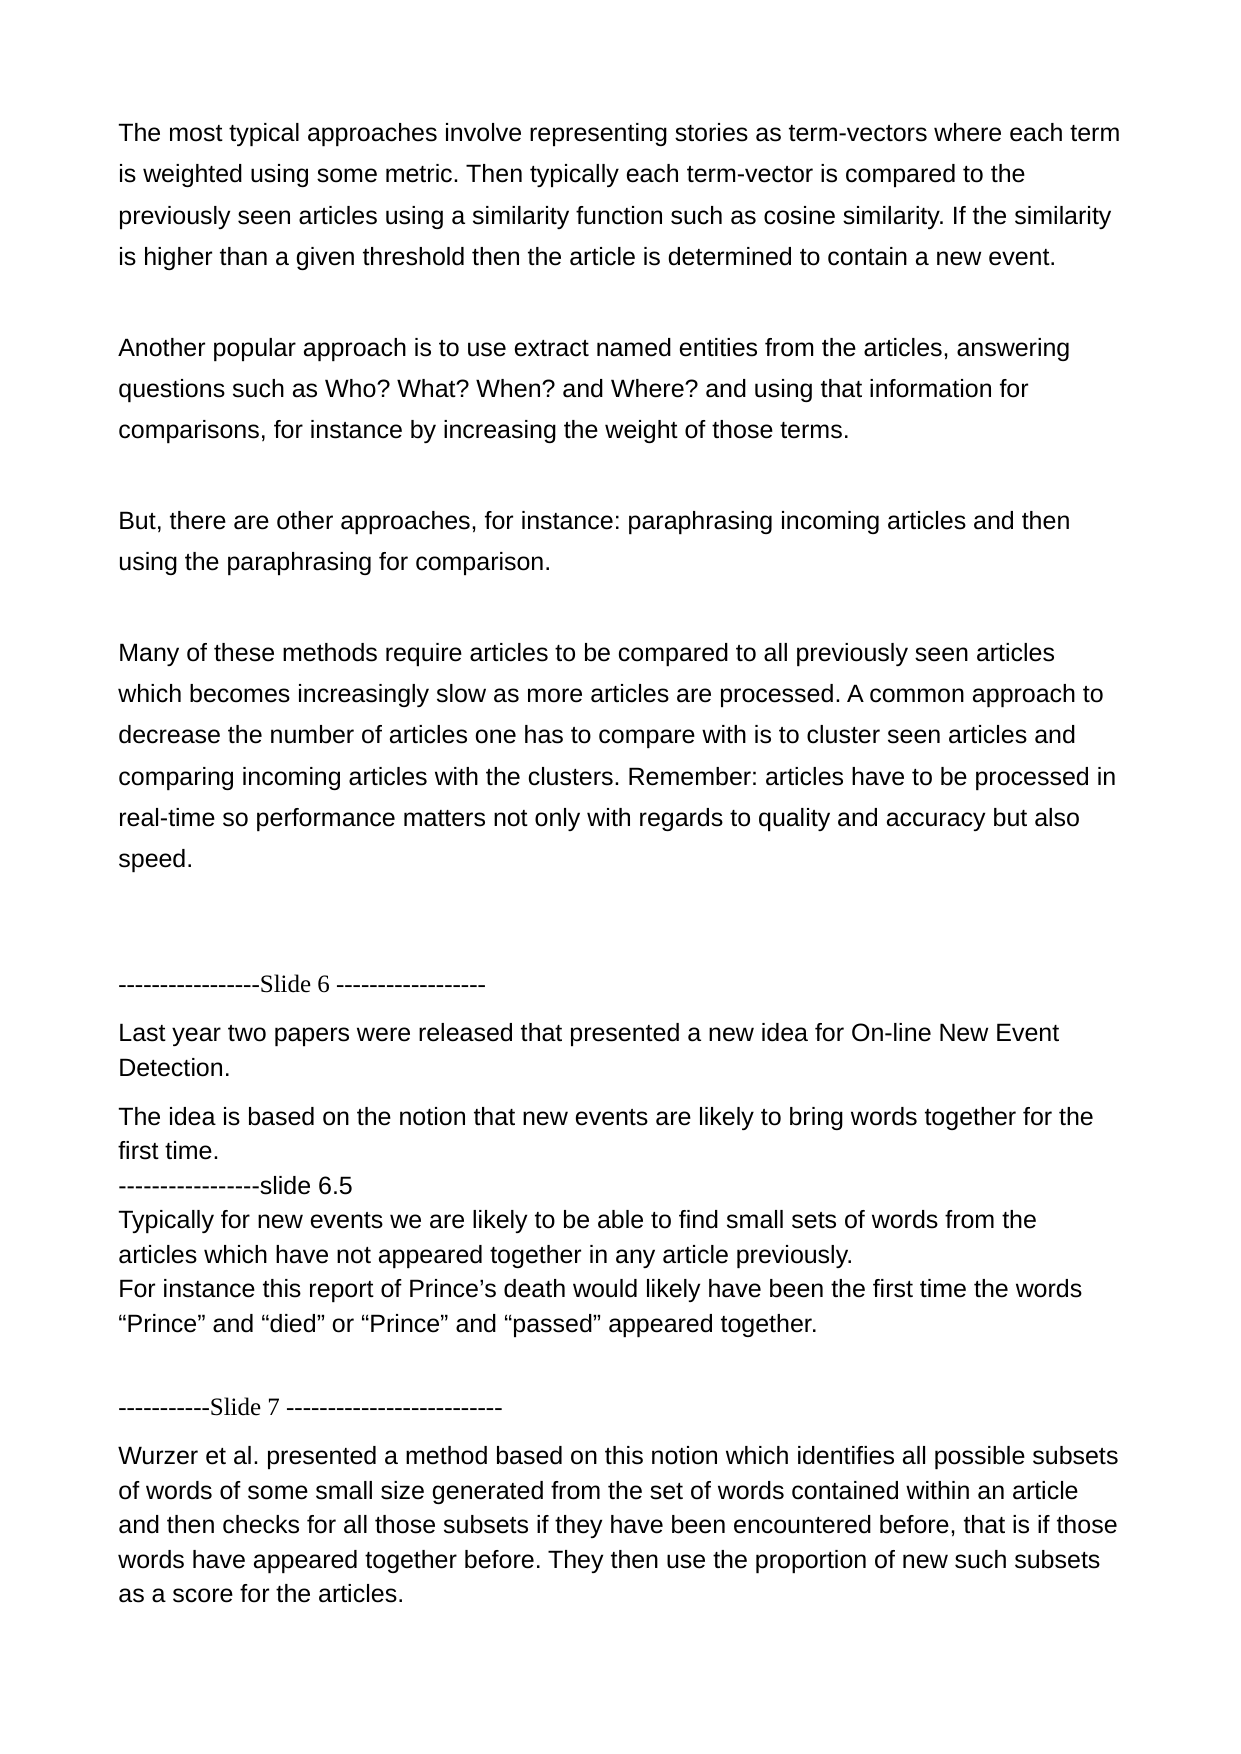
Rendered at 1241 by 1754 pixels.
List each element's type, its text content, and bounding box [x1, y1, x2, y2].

text Wurzer et al. presented a method based on this notion which identifies all possible subsets of words of some small size generated from the set of words contained within an article and then checks for all those subsets if they have been encountered before, that is if those words have appeared together before. They then use the proportion of new such subsets as a score for the articles. [118, 1441, 1122, 1608]
text Typically for new events we are likely to be able to find small sets of words from the articles which have not appeared together in any article previously. [118, 1205, 1122, 1268]
text Another popular approach is to use extract named entities from the articles, answering questions such as Who? What? When? and Where? and using that information for comparisons, for instance by increasing the weight of those terms. [118, 333, 1122, 444]
text -----------Slide 7 -------------------------- [118, 1392, 1122, 1421]
text The idea is based on the notion that new events are likely to bring words together for the first time. [118, 1102, 1122, 1165]
text Last year two papers were released that presented a new idea for On-line New Event Detection. [118, 1018, 1122, 1081]
text -----------------Slide 6 ------------------ [118, 935, 1122, 998]
text The most typical approaches involve representing stories as term-vectors where each term is weighted using some metric. Then typically each term-vector is compared to the previously seen articles using a similarity function such as cosine similarity. If the similarity is higher than a given threshold then the article is determined to contain a new event. [118, 118, 1122, 271]
text Many of these methods require articles to be compared to all previously seen articles which becomes increasingly slow as more articles are processed. A common approach to decrease the number of articles one has to compare with is to cluster seen articles and comparing incoming articles with the clusters. Remember: articles have to be processed in real-time so performance matters not only with regards to quality and accuracy but also speed. [118, 637, 1122, 873]
text -----------------slide 6.5 [118, 1171, 1122, 1199]
text For instance this report of Prince’s death would likely have been the first time the words “Prince” and “died” or “Prince” and “passed” appeared together. [118, 1274, 1122, 1337]
text But, there are other approaches, for instance: paraphrasing incoming articles and then using the paraphrasing for comparison. [118, 506, 1122, 576]
